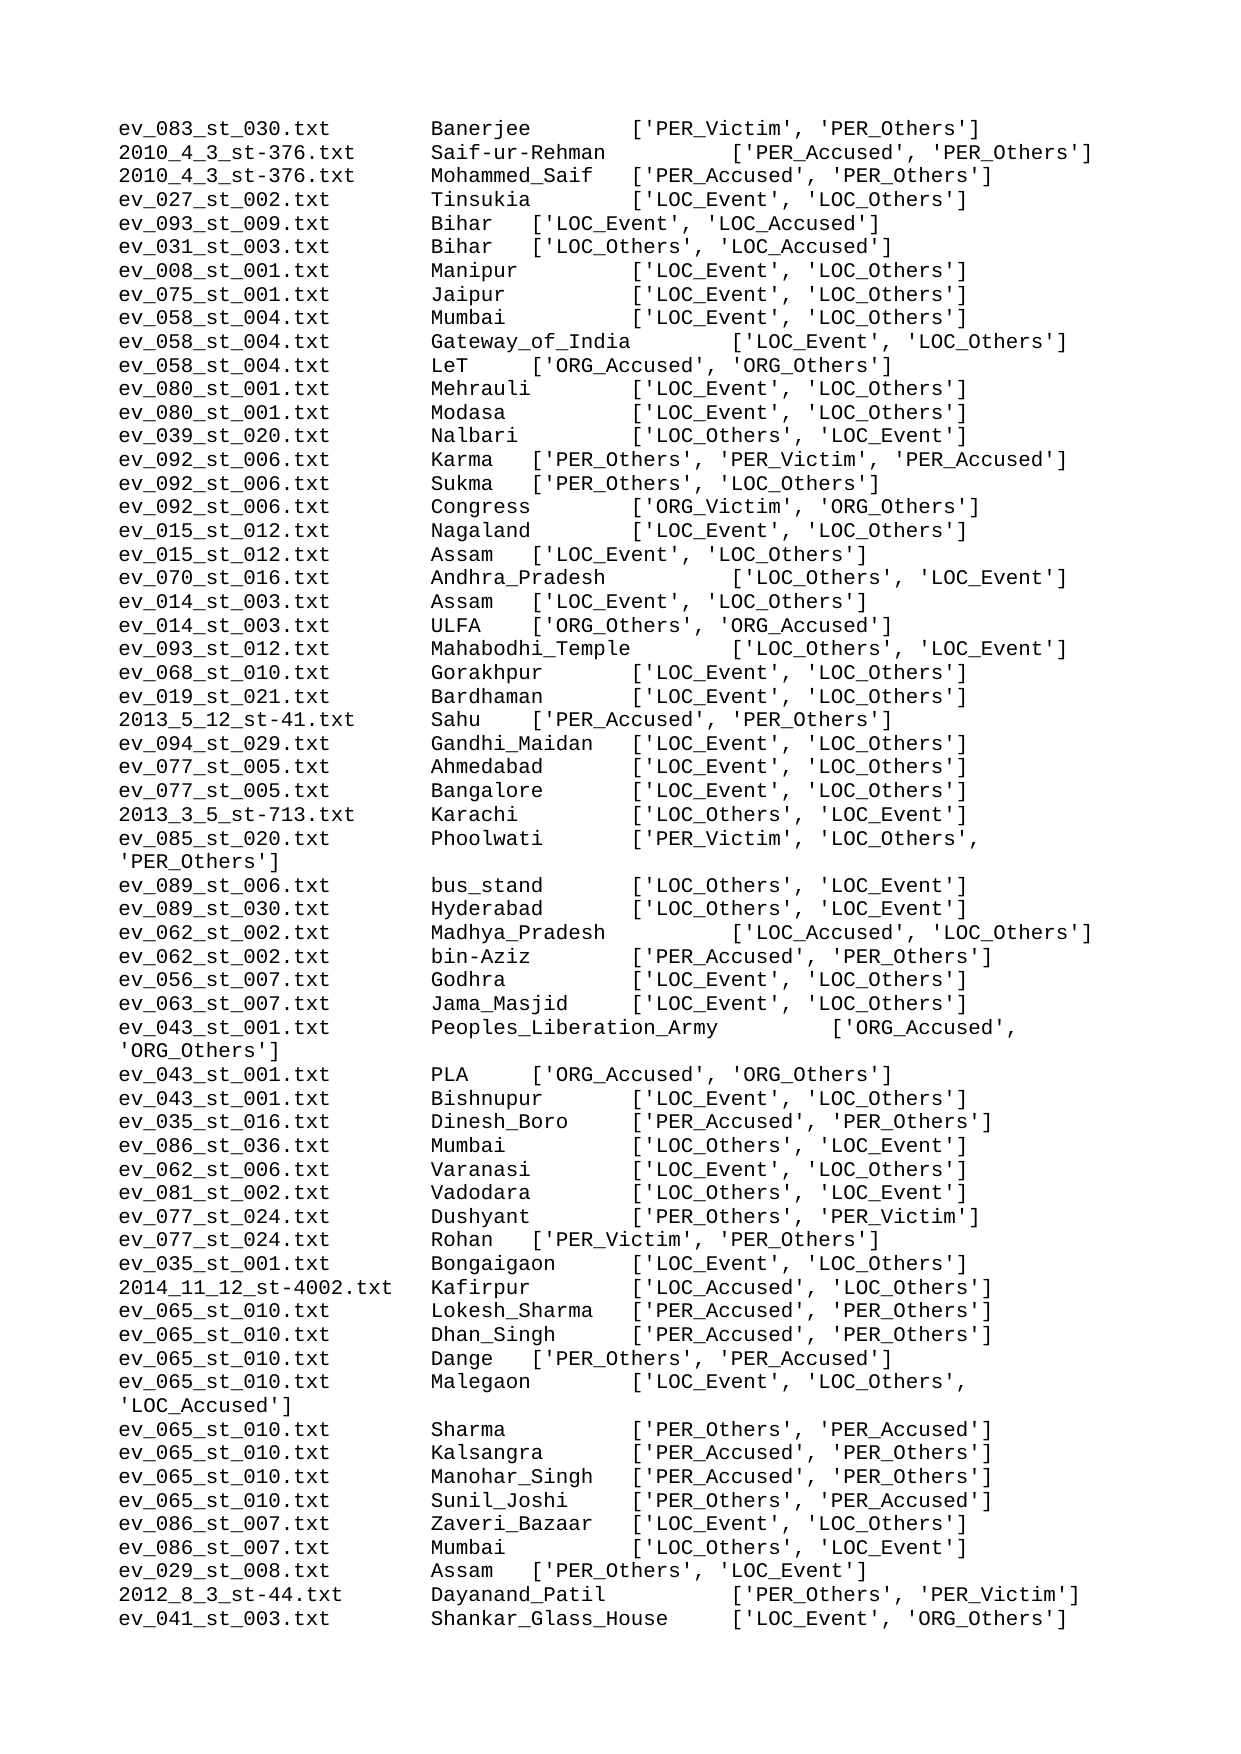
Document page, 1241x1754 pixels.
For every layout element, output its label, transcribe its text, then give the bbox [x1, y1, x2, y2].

text 2013_3_5_st-713.txt Karachi ['LOC_Others', 'LOC_Event'] [118, 804, 1122, 827]
text ev_056_st_007.txt Godhra ['LOC_Event', 'LOC_Others'] [118, 969, 1122, 993]
text ev_094_st_029.txt Gandhi_Maidan ['LOC_Event', 'LOC_Others'] [118, 733, 1122, 757]
text ev_062_st_002.txt bin-Aziz ['PER_Accused', 'PER_Others'] [118, 946, 1122, 969]
text 2012_8_3_st-44.txt Dayanand_Patil ['PER_Others', 'PER_Victim'] [118, 1584, 1122, 1608]
text ev_062_st_006.txt Varanasi ['LOC_Event', 'LOC_Others'] [118, 1158, 1122, 1182]
text ev_015_st_012.txt Assam ['LOC_Event', 'LOC_Others'] [118, 544, 1122, 567]
text ev_089_st_006.txt bus_stand ['LOC_Others', 'LOC_Event'] [118, 875, 1122, 898]
text 2014_11_12_st-4002.txt Kafirpur ['LOC_Accused', 'LOC_Others'] [118, 1277, 1122, 1300]
text ev_062_st_002.txt Madhya_Pradesh ['LOC_Accused', 'LOC_Others'] [118, 922, 1122, 946]
text ev_014_st_003.txt Assam ['LOC_Event', 'LOC_Others'] [118, 591, 1122, 615]
text ev_077_st_024.txt Rohan ['PER_Victim', 'PER_Others'] [118, 1229, 1122, 1253]
text ev_092_st_006.txt Karma ['PER_Others', 'PER_Victim', 'PER_Accused'] [118, 449, 1122, 473]
text ev_085_st_020.txt Phoolwati ['PER_Victim', 'LOC_Others', 'PER_Others'] [118, 827, 1122, 875]
text ev_077_st_024.txt Dushyant ['PER_Others', 'PER_Victim'] [118, 1206, 1122, 1229]
text ev_086_st_007.txt Mumbai ['LOC_Others', 'LOC_Event'] [118, 1537, 1122, 1561]
text ev_043_st_001.txt Peoples_Liberation_Army ['ORG_Accused', 'ORG_Others'] [118, 1017, 1122, 1064]
text ev_031_st_003.txt Bihar ['LOC_Others', 'LOC_Accused'] [118, 236, 1122, 260]
text ev_065_st_010.txt Sunil_Joshi ['PER_Others', 'PER_Accused'] [118, 1489, 1122, 1513]
text ev_029_st_008.txt Assam ['PER_Others', 'LOC_Event'] [118, 1561, 1122, 1584]
text ev_019_st_021.txt Bardhaman ['LOC_Event', 'LOC_Others'] [118, 686, 1122, 709]
text 2010_4_3_st-376.txt Saif-ur-Rehman ['PER_Accused', 'PER_Others'] [118, 142, 1122, 165]
text ev_092_st_006.txt Sukma ['PER_Others', 'LOC_Others'] [118, 473, 1122, 496]
text ev_075_st_001.txt Jaipur ['LOC_Event', 'LOC_Others'] [118, 284, 1122, 307]
text ev_086_st_036.txt Mumbai ['LOC_Others', 'LOC_Event'] [118, 1135, 1122, 1158]
text ev_093_st_009.txt Bihar ['LOC_Event', 'LOC_Accused'] [118, 213, 1122, 236]
text ev_068_st_010.txt Gorakhpur ['LOC_Event', 'LOC_Others'] [118, 662, 1122, 686]
text ev_077_st_005.txt Ahmedabad ['LOC_Event', 'LOC_Others'] [118, 757, 1122, 780]
text ev_065_st_010.txt Lokesh_Sharma ['PER_Accused', 'PER_Others'] [118, 1300, 1122, 1324]
text ev_043_st_001.txt PLA ['ORG_Accused', 'ORG_Others'] [118, 1064, 1122, 1088]
text ev_058_st_004.txt LeT ['ORG_Accused', 'ORG_Others'] [118, 354, 1122, 378]
text ev_063_st_007.txt Jama_Masjid ['LOC_Event', 'LOC_Others'] [118, 993, 1122, 1017]
text ev_065_st_010.txt Dange ['PER_Others', 'PER_Accused'] [118, 1348, 1122, 1371]
text ev_014_st_003.txt ULFA ['ORG_Others', 'ORG_Accused'] [118, 615, 1122, 638]
text 2010_4_3_st-376.txt Mohammed_Saif ['PER_Accused', 'PER_Others'] [118, 165, 1122, 189]
text ev_058_st_004.txt Gateway_of_India ['LOC_Event', 'LOC_Others'] [118, 331, 1122, 354]
text 2013_5_12_st-41.txt Sahu ['PER_Accused', 'PER_Others'] [118, 709, 1122, 733]
text ev_081_st_002.txt Vadodara ['LOC_Others', 'LOC_Event'] [118, 1182, 1122, 1206]
text ev_092_st_006.txt Congress ['ORG_Victim', 'ORG_Others'] [118, 496, 1122, 520]
text ev_035_st_016.txt Dinesh_Boro ['PER_Accused', 'PER_Others'] [118, 1111, 1122, 1135]
text ev_077_st_005.txt Bangalore ['LOC_Event', 'LOC_Others'] [118, 780, 1122, 804]
text ev_041_st_003.txt Shankar_Glass_House ['LOC_Event', 'ORG_Others'] [118, 1608, 1122, 1631]
text ev_058_st_004.txt Mumbai ['LOC_Event', 'LOC_Others'] [118, 307, 1122, 331]
text ev_008_st_001.txt Manipur ['LOC_Event', 'LOC_Others'] [118, 260, 1122, 284]
text ev_043_st_001.txt Bishnupur ['LOC_Event', 'LOC_Others'] [118, 1088, 1122, 1111]
text ev_039_st_020.txt Nalbari ['LOC_Others', 'LOC_Event'] [118, 426, 1122, 449]
text ev_015_st_012.txt Nagaland ['LOC_Event', 'LOC_Others'] [118, 520, 1122, 544]
text ev_065_st_010.txt Dhan_Singh ['PER_Accused', 'PER_Others'] [118, 1324, 1122, 1348]
text ev_086_st_007.txt Zaveri_Bazaar ['LOC_Event', 'LOC_Others'] [118, 1513, 1122, 1537]
text ev_065_st_010.txt Sharma ['PER_Others', 'PER_Accused'] [118, 1419, 1122, 1442]
text ev_065_st_010.txt Kalsangra ['PER_Accused', 'PER_Others'] [118, 1442, 1122, 1466]
text ev_080_st_001.txt Modasa ['LOC_Event', 'LOC_Others'] [118, 402, 1122, 426]
text ev_035_st_001.txt Bongaigaon ['LOC_Event', 'LOC_Others'] [118, 1253, 1122, 1277]
text ev_083_st_030.txt Banerjee ['PER_Victim', 'PER_Others'] [118, 118, 1122, 142]
text ev_070_st_016.txt Andhra_Pradesh ['LOC_Others', 'LOC_Event'] [118, 567, 1122, 591]
text ev_093_st_012.txt Mahabodhi_Temple ['LOC_Others', 'LOC_Event'] [118, 638, 1122, 662]
text ev_027_st_002.txt Tinsukia ['LOC_Event', 'LOC_Others'] [118, 189, 1122, 213]
text ev_065_st_010.txt Manohar_Singh ['PER_Accused', 'PER_Others'] [118, 1466, 1122, 1489]
text ev_065_st_010.txt Malegaon ['LOC_Event', 'LOC_Others', 'LOC_Accused'] [118, 1371, 1122, 1419]
text ev_089_st_030.txt Hyderabad ['LOC_Others', 'LOC_Event'] [118, 898, 1122, 922]
text ev_080_st_001.txt Mehrauli ['LOC_Event', 'LOC_Others'] [118, 378, 1122, 402]
